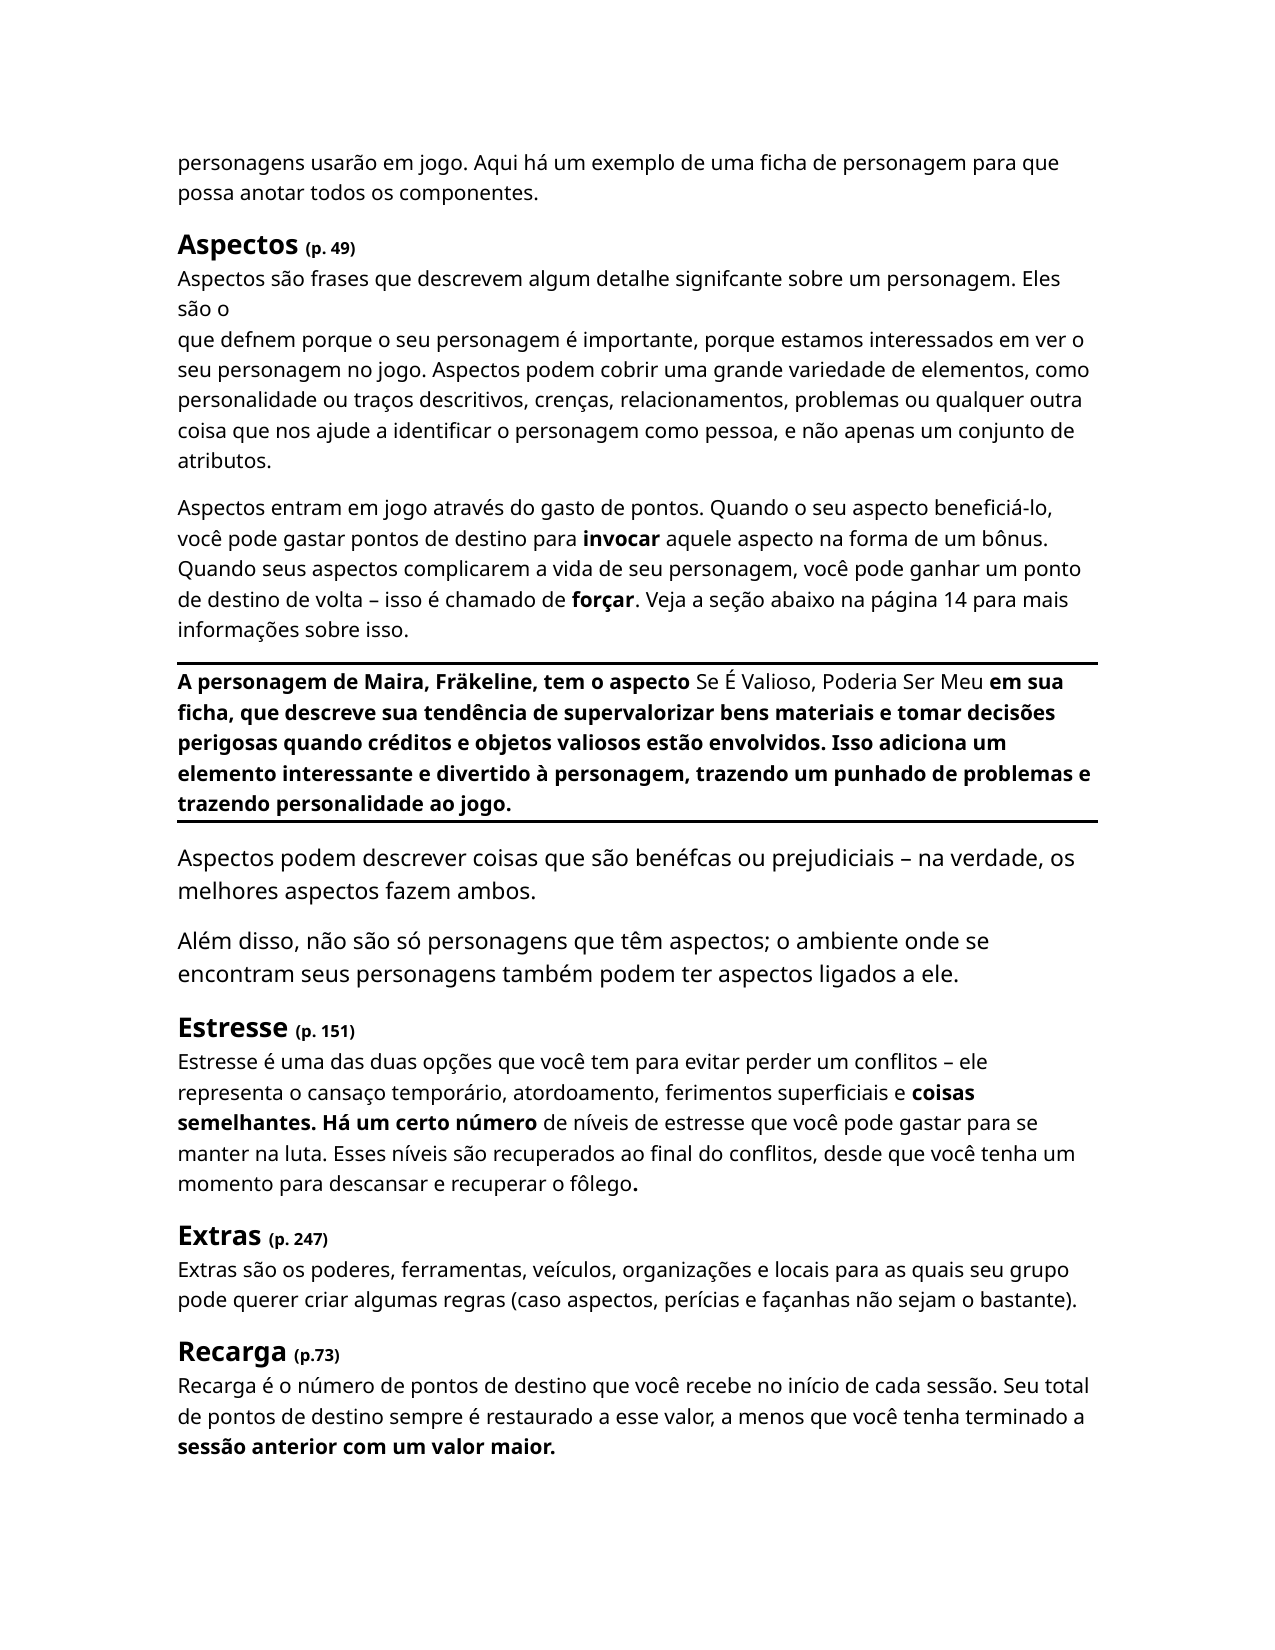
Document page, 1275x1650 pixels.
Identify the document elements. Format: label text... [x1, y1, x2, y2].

text Aspectos entram em jogo através do gasto de pontos. Quando o seu aspecto beneficiá-lo, você pode gastar pontos de destino para invocar aquele aspecto na forma de um bônus. Quando seus aspectos complicarem a vida de seu personagem, você pode ganhar um ponto de destino de volta – isso é chamado de forçar. Veja a seção abaixo na página 14 para mais informações sobre isso. [177, 493, 1098, 644]
text Estresse (p. 151) Estresse é uma das duas opções que você tem para evitar perder um conﬂitos – ele representa o cansaço temporário, atordoamento, ferimentos superficiais e coisas semelhantes. Há um certo número de níveis de estresse que você pode gastar para se manter na luta. Esses níveis são recuperados ao final do conﬂitos, desde que você tenha um momento para descansar e recuperar o fôlego. [177, 1008, 1098, 1197]
text Recarga (p.73) Recarga é o número de pontos de destino que você recebe no início de cada sessão. Seu total de pontos de destino sempre é restaurado a esse valor, a menos que você tenha terminado a sessão anterior com um valor maior. [177, 1332, 1098, 1461]
text A personagem de Maira, Fräkeline, tem o aspecto Se É Valioso, Poderia Ser Meu em sua ficha, que descreve sua tendência de supervalorizar bens materiais e tomar decisões perigosas quando créditos e objetos valiosos estão envolvidos. Isso adiciona um elemento interessante e divertido à personagem, trazendo um punhado de problemas e trazendo personalidade ao jogo. [177, 665, 1098, 820]
text Aspectos (p. 49) Aspectos são frases que descrevem algum detalhe signifcante sobre um personagem. Eles são o que defnem porque o seu personagem é importante, porque estamos interessados em ver o seu personagem no jogo. Aspectos podem cobrir uma grande variedade de elementos, como personalidade ou traços descritivos, crenças, relacionamentos, problemas ou qualquer outra coisa que nos ajude a identificar o personagem como pessoa, e não apenas um conjunto de atributos. [177, 225, 1098, 475]
text Além disso, não são só personagens que têm aspectos; o ambiente onde se encontram seus personagens também podem ter aspectos ligados a ele. [177, 925, 1098, 990]
text Aspectos podem descrever coisas que são benéfcas ou prejudiciais – na verdade, os melhores aspectos fazem ambos. [177, 841, 1098, 906]
text Extras (p. 247) Extras são os poderes, ferramentas, veículos, organizações e locais para as quais seu grupo pode querer criar algumas regras (caso aspectos, perícias e façanhas não sejam o bastante). [177, 1216, 1098, 1314]
text personagens usarão em jogo. Aqui há um exemplo de uma ficha de personagem para que possa anotar todos os componentes. [177, 148, 1098, 206]
